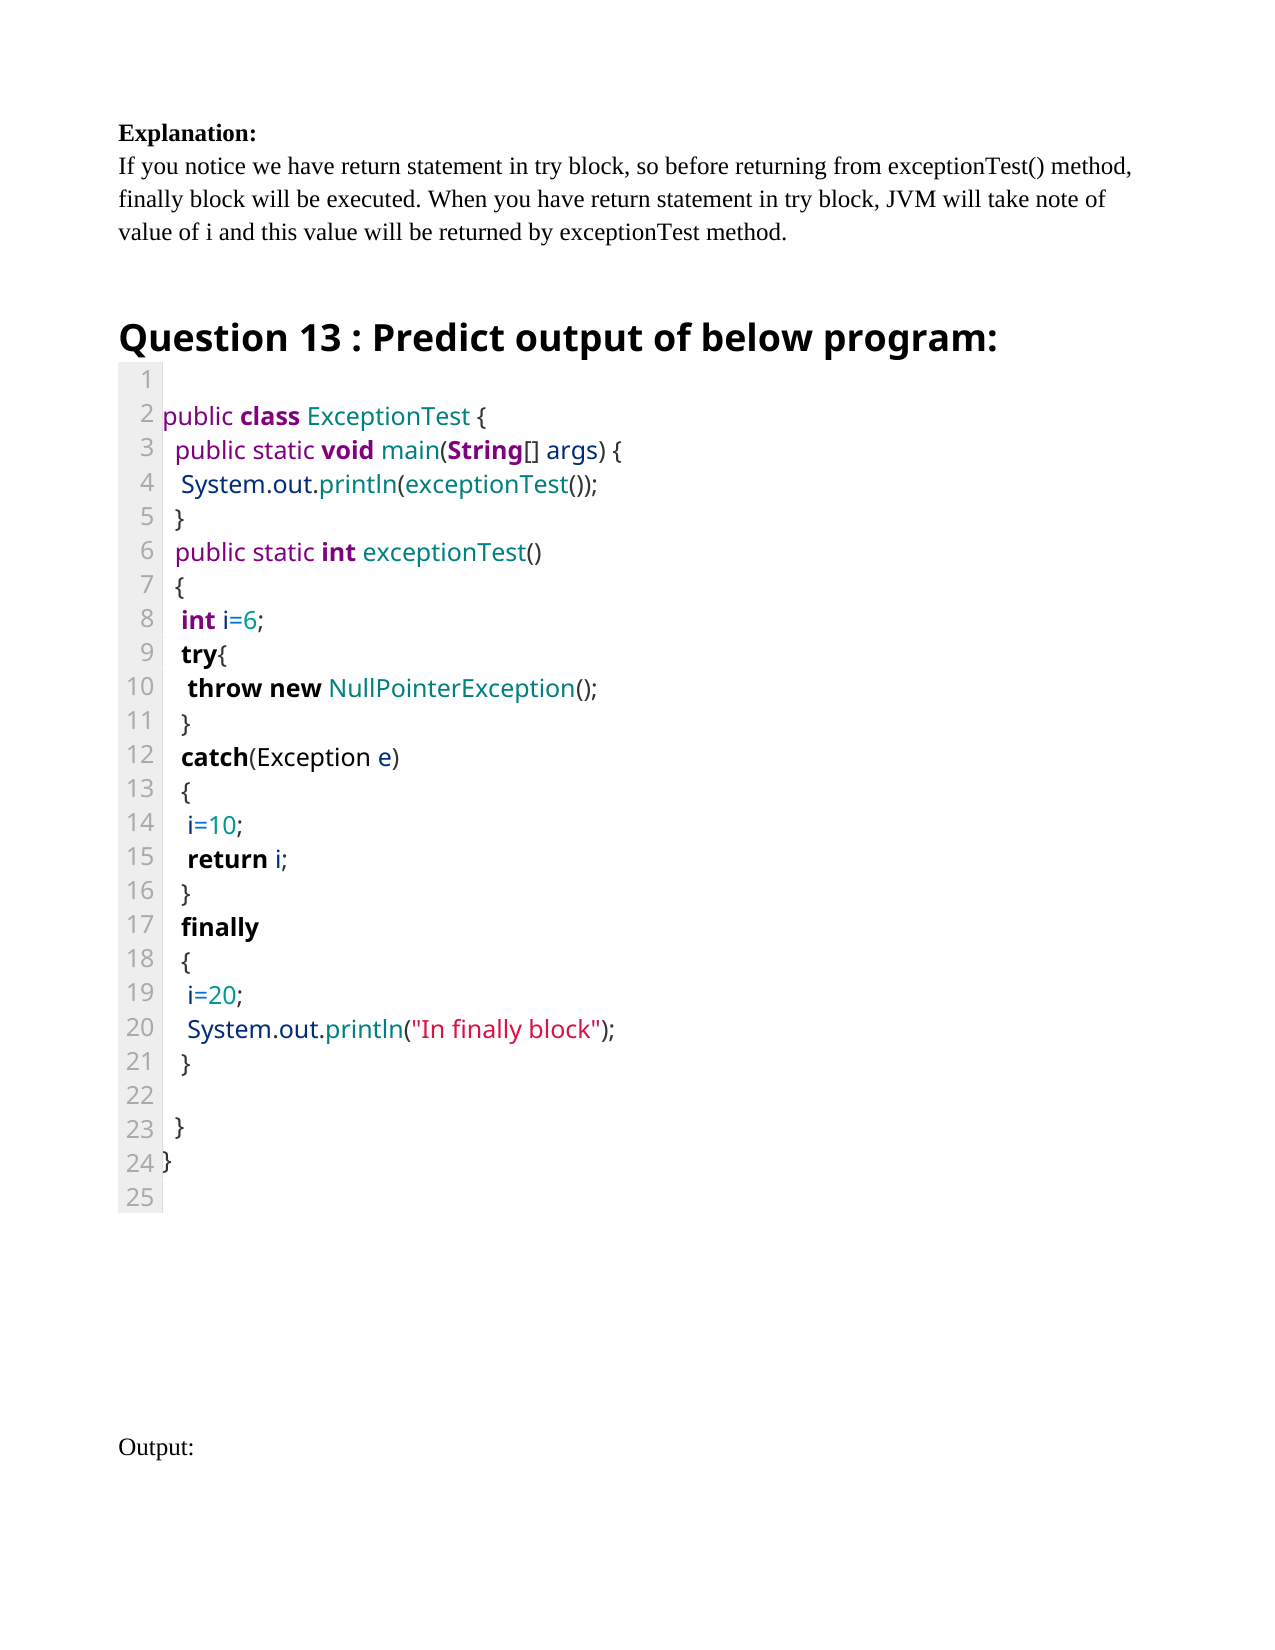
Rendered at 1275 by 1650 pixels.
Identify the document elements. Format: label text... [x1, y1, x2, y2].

table_header public class ExceptionTest { public static void main(String[] args) { System.out.println(exceptionTest()); } public static int exceptionTest() { int i=6; try{ throw new NullPointerException(); } catch(Exception e) { i=10; return i; } finally { i=20; System.out.println("In finally block"); } } } [163, 362, 1159, 370]
table_header public class ExceptionTest { public static void main(String[] args) { System.out.println(exceptionTest()); } public static int exceptionTest() { int i=6; try{ throw new NullPointerException(); } catch(Exception e) { i=10; return i; } finally { i=20; System.out.println("In finally block"); } } } [163, 1206, 1159, 1213]
subtitle Question 13 : Predict output of below program: [118, 311, 1157, 362]
table_header 1 2 3 4 5 6 7 8 9 10 11 12 13 14 15 16 17 18 19 20 21 22 23 24 25 [118, 362, 162, 1213]
text Output: [118, 1432, 1157, 1461]
text Explanation: If you notice we have return statement in try block, so before returning from exceptionTest() method, finally block will be executed. When you have return statement in try block, JVM will take note of value of i and this value will be returned by exceptionTest method. [118, 118, 1157, 246]
